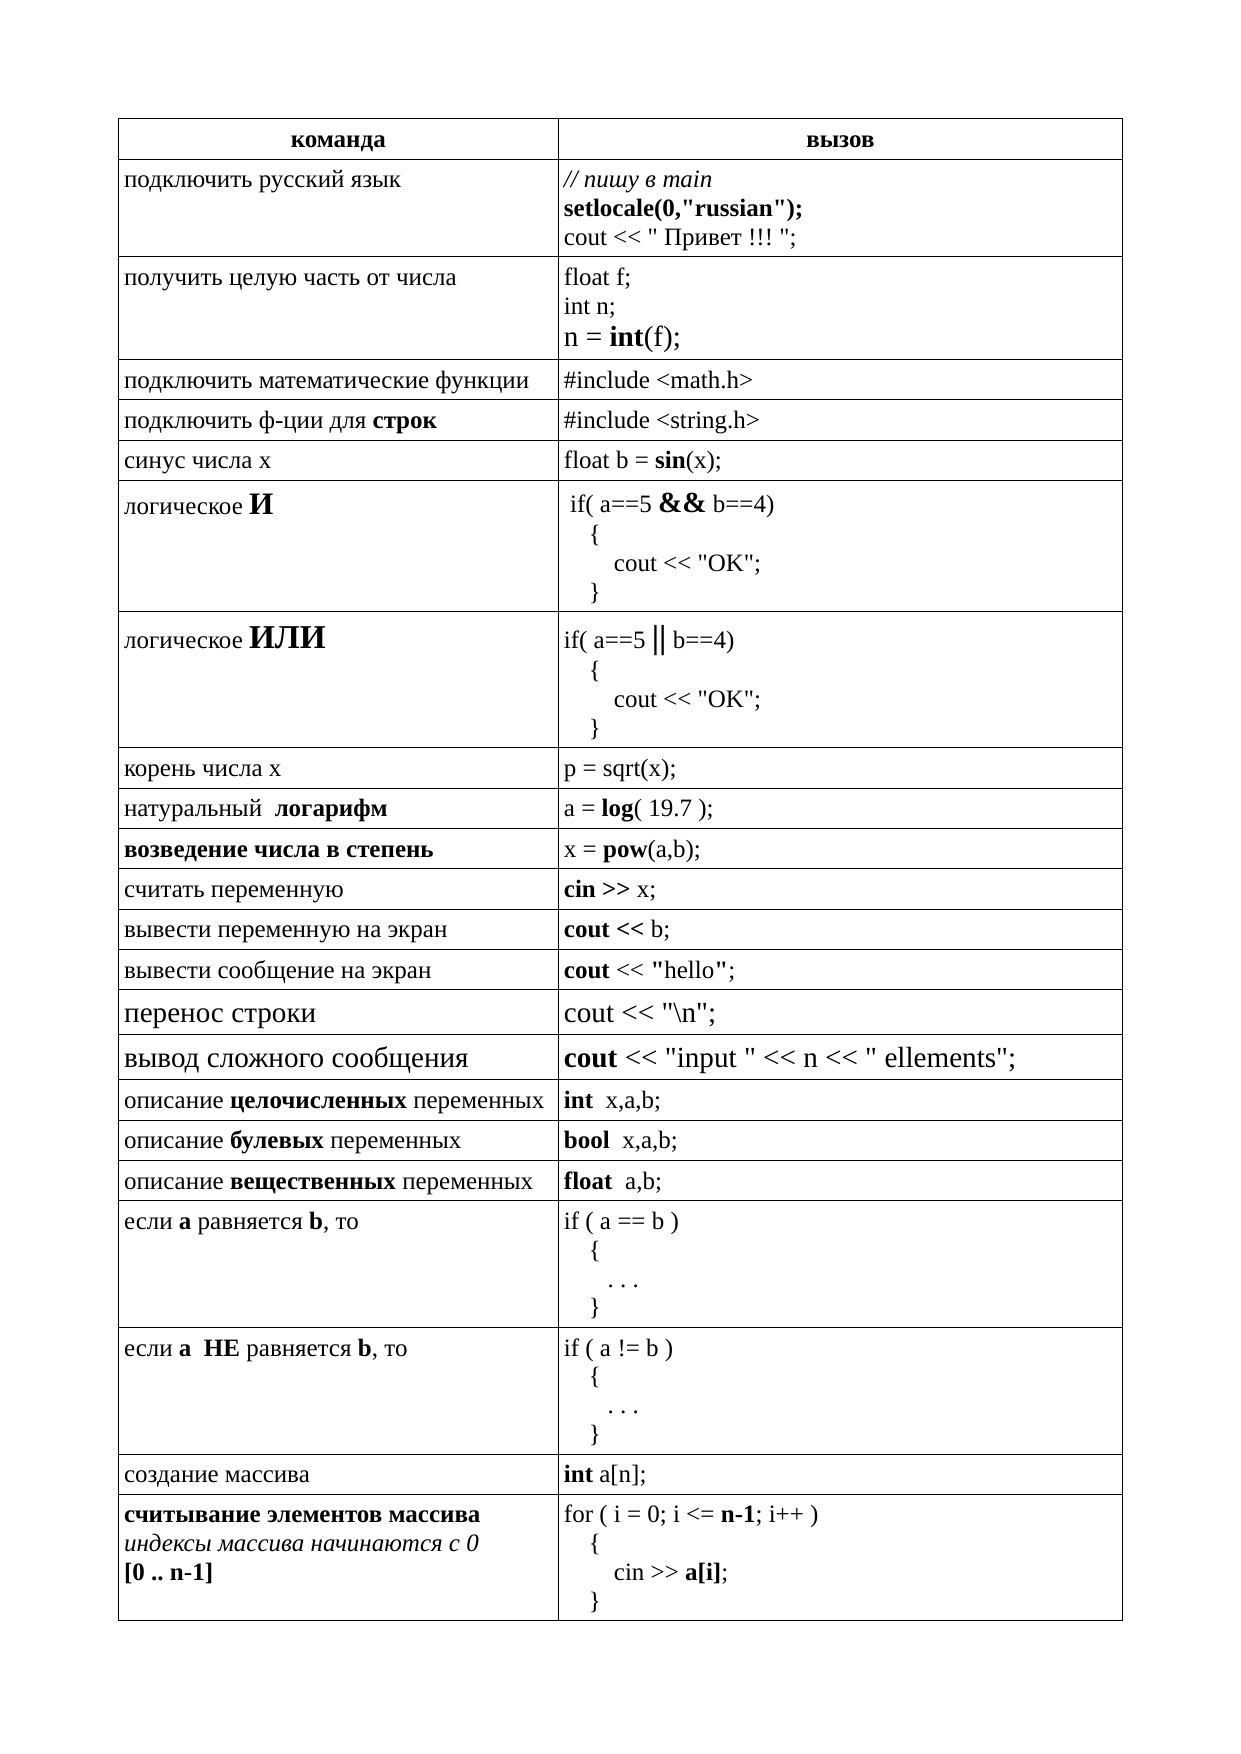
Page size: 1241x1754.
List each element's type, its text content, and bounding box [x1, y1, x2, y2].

table_cell создание массива [119, 1455, 558, 1494]
table_cell если a НЕ равняется b, то [119, 1328, 558, 1453]
table_cell float a,b; [559, 1161, 1122, 1200]
table_cell #include <math.h> [559, 360, 1122, 399]
table_cell подключить математические функции [119, 360, 558, 399]
table_header команда [119, 119, 558, 158]
table_cell вывод сложного сообщения [119, 1035, 558, 1079]
table_cell описание булевых переменных [119, 1121, 558, 1160]
table_cell if ( a != b ) { . . . } [559, 1328, 1122, 1453]
table_cell int x,a,b; [559, 1080, 1122, 1120]
table_cell bool x,a,b; [559, 1121, 1122, 1160]
table_cell #include <string.h> [559, 400, 1122, 439]
table_cell возведение числа в степень [119, 829, 558, 868]
table_cell корень числа х [119, 748, 558, 788]
table_cell cout << "\n"; [559, 990, 1122, 1034]
table_cell // пишу в main setlocale(0,"russian"); cout << " Привет !!! "; [559, 160, 1122, 256]
table_cell p = sqrt(x); [559, 748, 1122, 788]
table_cell cout << "input " << n << " ellements"; [559, 1035, 1122, 1079]
table_cell логическое И [119, 481, 558, 611]
table_cell float b = sin(x); [559, 441, 1122, 480]
table_cell если a равняется b, то [119, 1201, 558, 1327]
table_cell if( a==5 && b==4) { cout << "OK"; } [559, 481, 1122, 611]
table_cell считывание элементов массива индексы массива начинаются с 0 [0 .. n-1] [119, 1495, 558, 1620]
table_cell for ( i = 0; i <= n-1; i++ ) { cin >> a[i]; } [559, 1495, 1122, 1620]
table_cell синус числа х [119, 441, 558, 480]
table_cell считать переменную [119, 869, 558, 908]
table_cell if( a==5 || b==4) { cout << "OK"; } [559, 612, 1122, 747]
table_cell описание вещественных переменных [119, 1161, 558, 1200]
table_cell натуральный логарифм [119, 789, 558, 828]
table_cell получить целую часть от числа [119, 257, 558, 359]
table_cell float f; int n; n = int(f); [559, 257, 1122, 359]
table_cell int a[n]; [559, 1455, 1122, 1494]
table_cell cout << "hello"; [559, 950, 1122, 989]
table_cell cin >> x; [559, 869, 1122, 908]
table_cell x = pow(a,b); [559, 829, 1122, 868]
table_cell подключить ф-ции для строк [119, 400, 558, 439]
table_cell подключить русский язык [119, 160, 558, 256]
table_cell cout << b; [559, 910, 1122, 949]
table_header вызов [559, 119, 1122, 158]
table_cell вывести переменную на экран [119, 910, 558, 949]
table_cell a = log( 19.7 ); [559, 789, 1122, 828]
table_cell описание целочисленных переменных [119, 1080, 558, 1120]
table_cell перенос строки [119, 990, 558, 1034]
table_cell if ( a == b ) { . . . } [559, 1201, 1122, 1327]
table_cell вывести сообщение на экран [119, 950, 558, 989]
table_cell логическое ИЛИ [119, 612, 558, 747]
